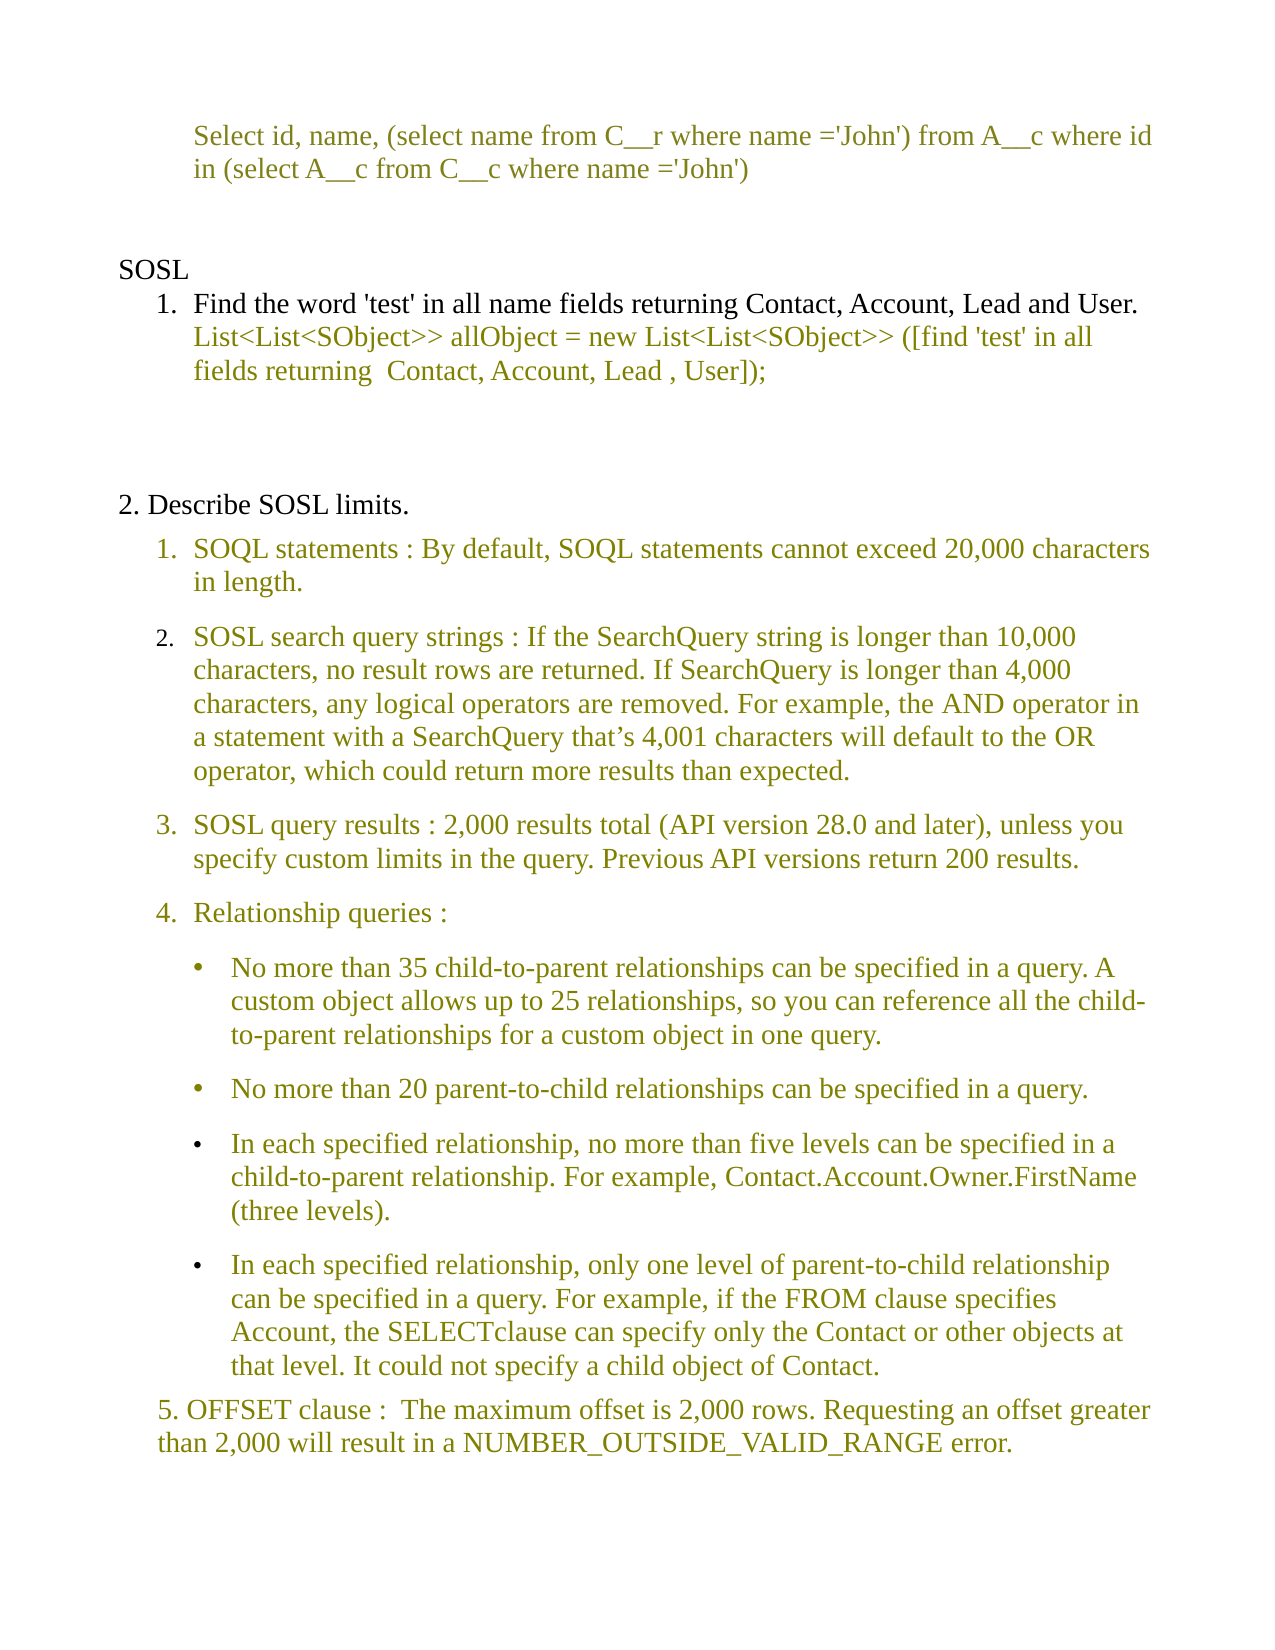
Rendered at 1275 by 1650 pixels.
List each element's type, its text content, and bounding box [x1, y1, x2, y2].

text List<List<SObject>> allObject = new List<List<SObject>> ([find 'test' in all fields returning Contact, Account, Lead , User]); [193, 319, 1157, 386]
list Relationship queries : [156, 895, 1157, 929]
list SOSL search query strings : If the SearchQuery string is longer than 10,000 characters, no result rows are returned. If SearchQuery is longer than 4,000 characters, any logical operators are removed. For example, the AND operator in a statement with a SearchQuery that’s 4,001 characters will default to the OR operator, which could return more results than expected. [156, 619, 1157, 787]
text 2. Describe SOSL limits. [118, 487, 1157, 521]
text Select id, name, (select name from C__r where name ='John') from A__c where id in (select A__c from C__c where name ='John') [193, 118, 1157, 185]
list In each specified relationship, only one level of parent-to-child relationship can be specified in a query. For example, if the FROM clause specifies Account, the SELECTclause can specify only the Contact or other objects at that level. It could not specify a child object of Contact. [193, 1247, 1157, 1381]
list No more than 35 child-to-parent relationships can be specified in a query. A custom object allows up to 25 relationships, so you can reference all the child-to-parent relationships for a custom object in one query. [193, 950, 1157, 1051]
list SOSL query results : 2,000 results total (API version 28.0 and later), unless you specify custom limits in the query. Previous API versions return 200 results. [156, 807, 1157, 874]
list No more than 20 parent-to-child relationships can be specified in a query. [193, 1071, 1157, 1105]
list SOQL statements : By default, SOQL statements cannot exceed 20,000 characters in length. [156, 531, 1157, 598]
list Find the word 'test' in all name fields returning Contact, Account, Lead and User. [156, 286, 1157, 319]
text SOSL [118, 252, 1157, 286]
list 5. OFFSET clause : The maximum offset is 2,000 rows. Requesting an offset greater than 2,000 will result in a NUMBER_OUTSIDE_VALID_RANGE error. [118, 1392, 1157, 1459]
list In each specified relationship, no more than five levels can be specified in a child-to-parent relationship. For example, Contact.Account.Owner.FirstName (three levels). [193, 1126, 1157, 1226]
